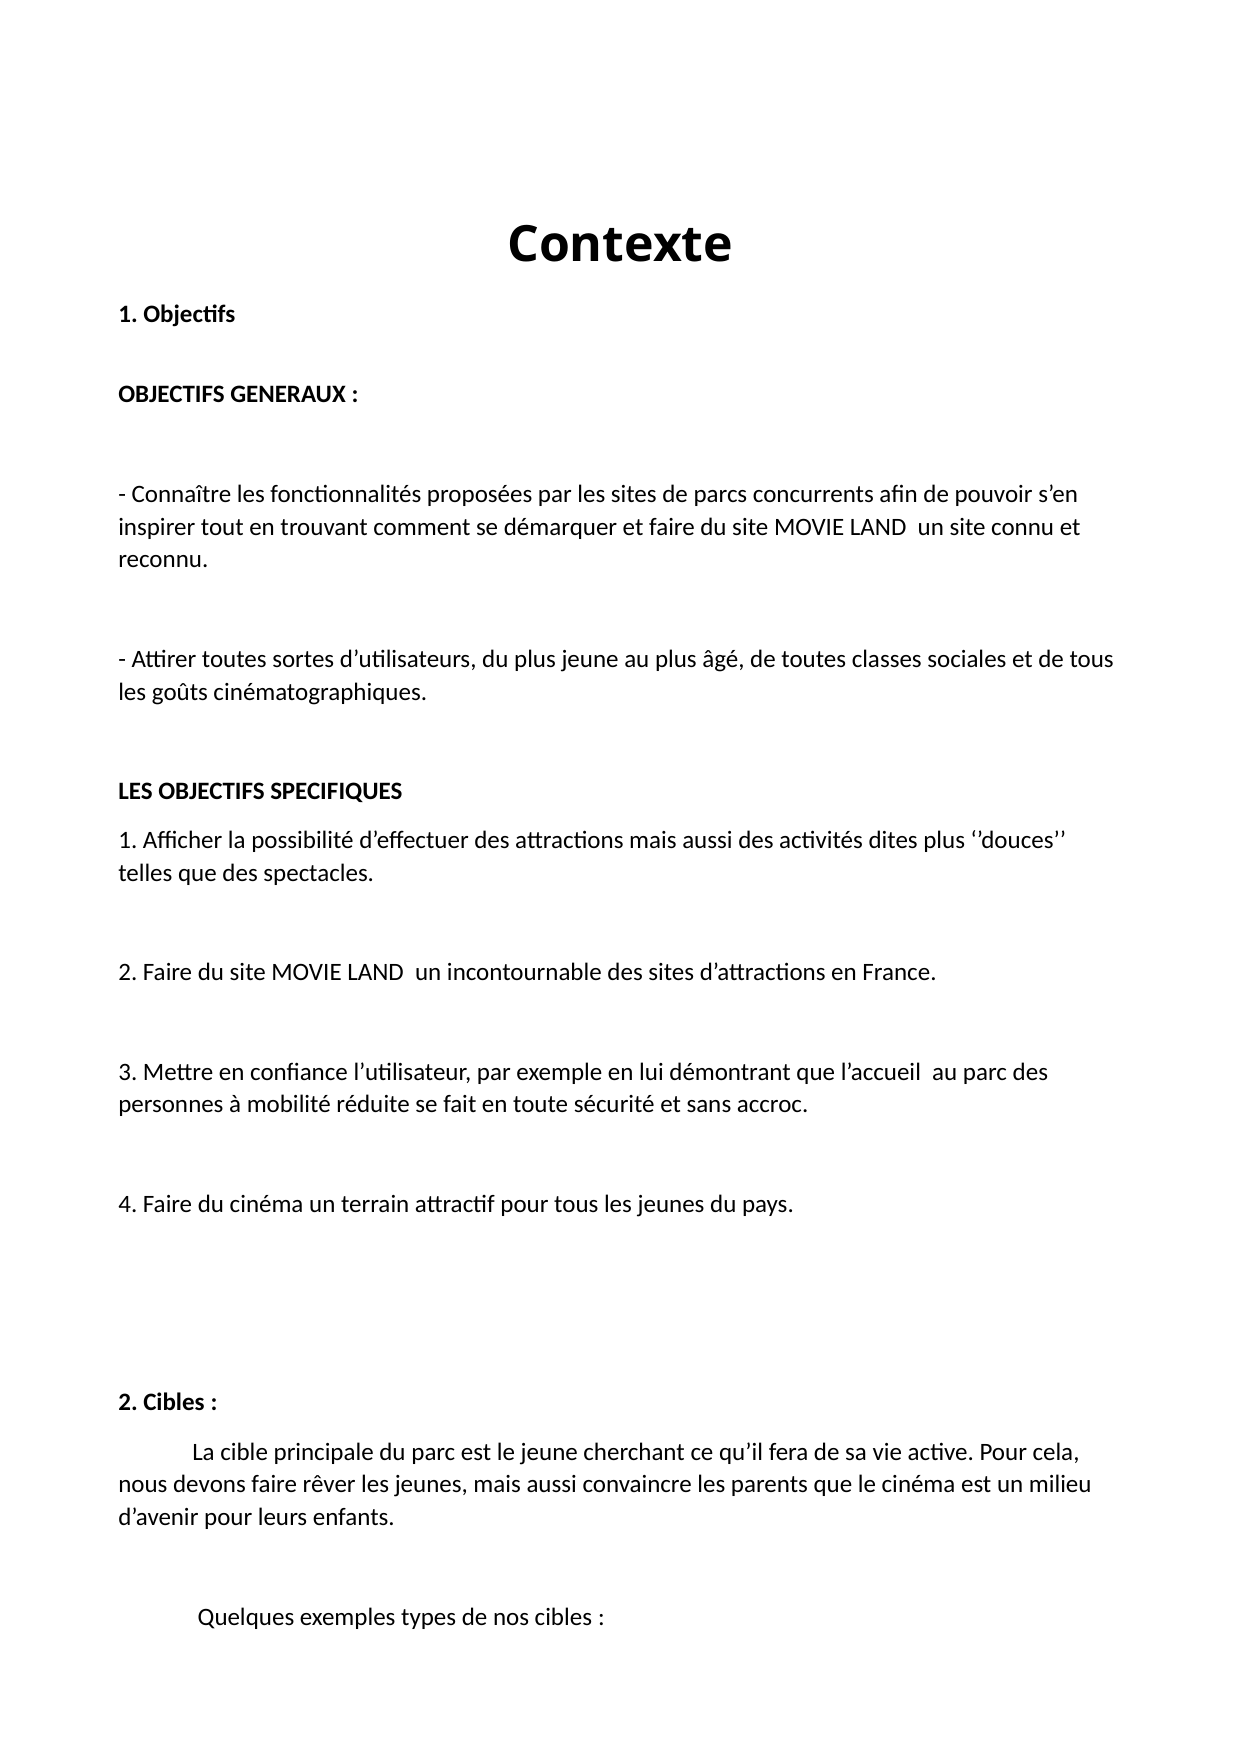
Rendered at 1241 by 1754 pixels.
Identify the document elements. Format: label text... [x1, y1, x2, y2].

text 2. Faire du site MOVIE LAND un incontournable des sites d’attractions en France. [118, 957, 1122, 987]
text 1. Objectifs [118, 298, 1122, 329]
text 3. Mettre en confiance l’utilisateur, par exemple en lui démontrant que l’accueil au parc des personnes à mobilité réduite se fait en toute sécurité et sans accroc. [118, 1056, 1122, 1119]
text Quelques exemples types de nos cibles : [118, 1601, 1122, 1631]
text 2. Cibles : [118, 1386, 1122, 1417]
text 1. Afficher la possibilité d’effectuer des attractions mais aussi des activités dites plus ‘’douces’’ telles que des spectacles. [118, 824, 1122, 888]
text OBJECTIFS GENERAUX : [118, 379, 1122, 409]
text - Connaître les fonctionnalités proposées par les sites de parcs concurrents afin de pouvoir s’en inspirer tout en trouvant comment se démarquer et faire du site MOVIE LAND un site connu et reconnu. [118, 478, 1122, 574]
text - Attirer toutes sortes d’utilisateurs, du plus jeune au plus âgé, de toutes classes sociales et de tous les goûts cinématographiques. [118, 643, 1122, 706]
text LES OBJECTIFS SPECIFIQUES [118, 775, 1122, 805]
text La cible principale du parc est le jeune cherchant ce qu’il fera de sa vie active. Pour cela, nous devons faire rêver les jeunes, mais aussi convaincre les parents que le cinéma est un milieu d’avenir pour leurs enfants. [118, 1436, 1122, 1532]
text Contexte [118, 208, 1122, 276]
text 4. Faire du cinéma un terrain attractif pour tous les jeunes du pays. [118, 1188, 1122, 1218]
